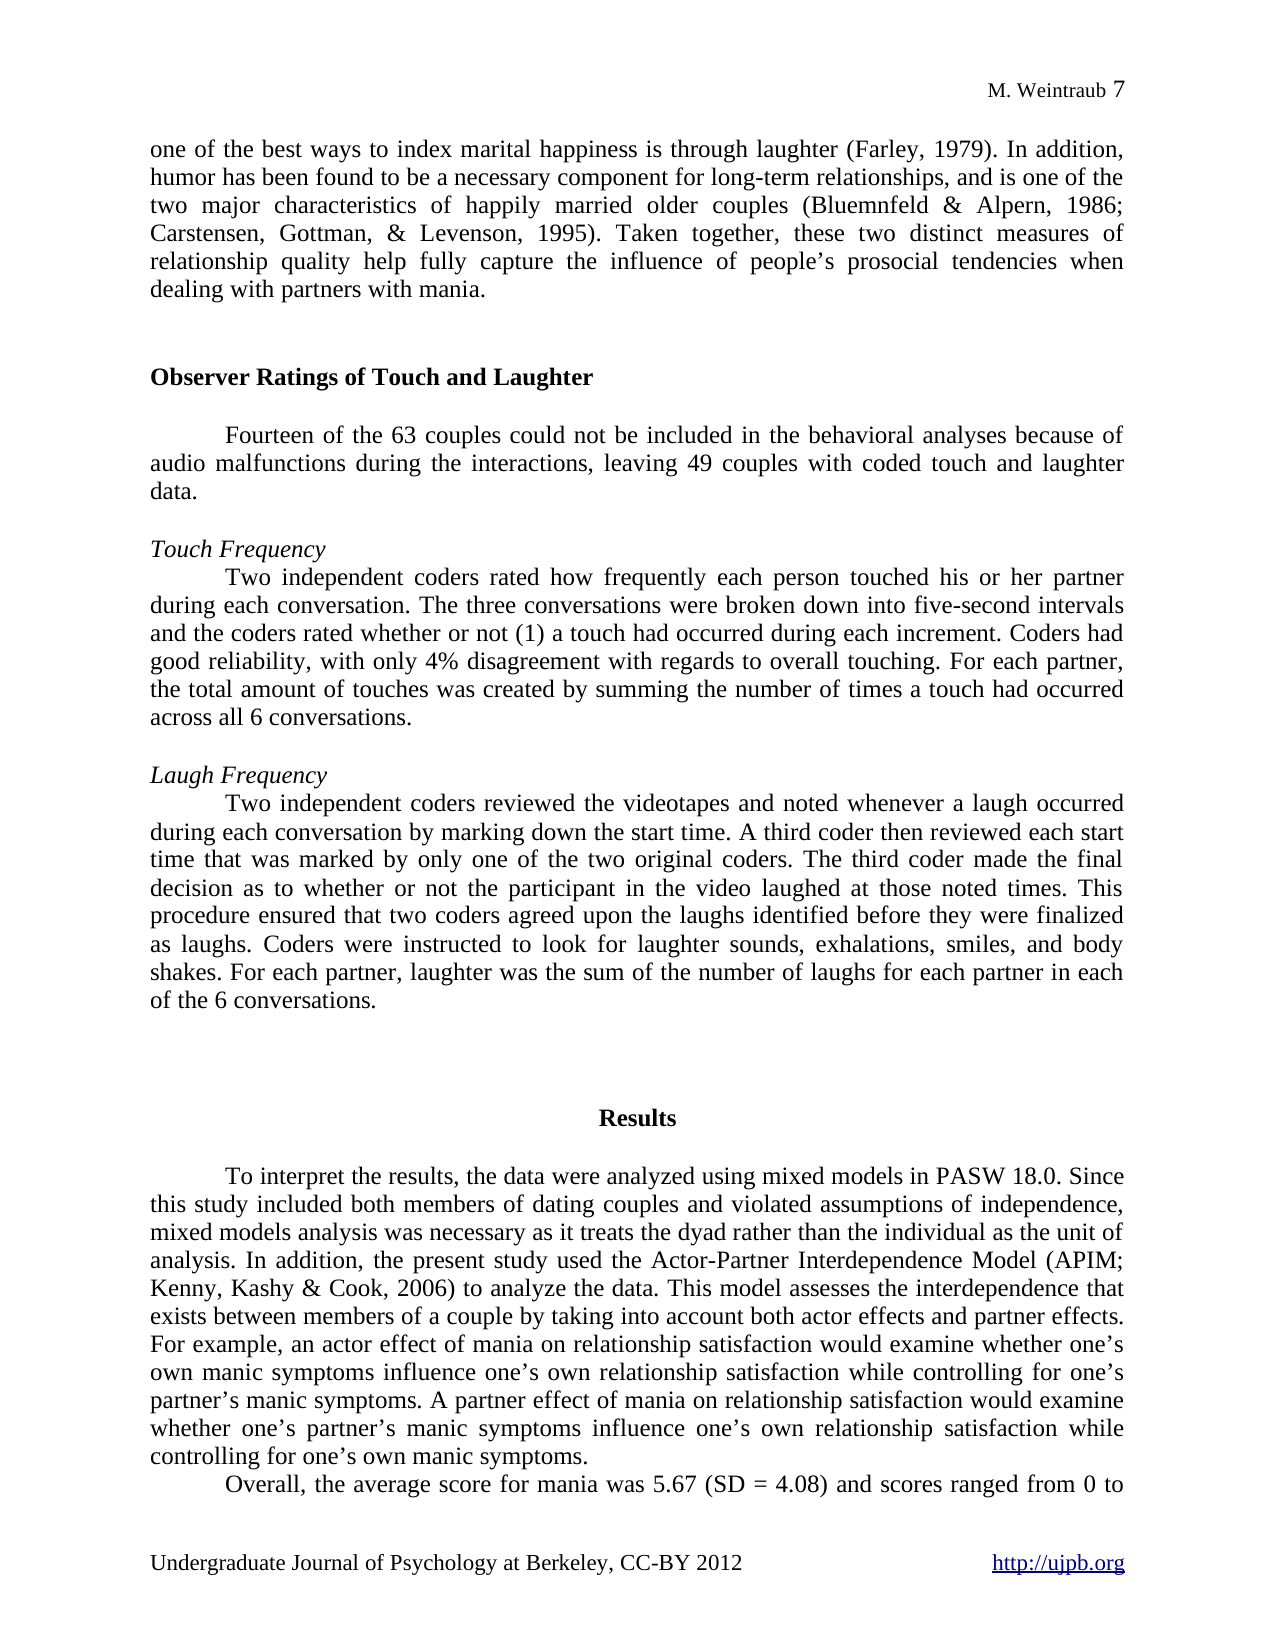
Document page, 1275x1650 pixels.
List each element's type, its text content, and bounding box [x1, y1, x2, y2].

text one of the best ways to index marital happiness is through laughter (Farley, 1979). In addition, humor has been found to be a necessary component for long-term relationships, and is one of the two major characteristics of happily married older couples (Bluemnfeld & Alpern, 1986; Carstensen, Gottman, & Levenson, 1995). Taken together, these two distinct measures of relationship quality help fully capture the influence of people’s prosocial tendencies when dealing with partners with mania. [150, 135, 1125, 303]
text Two independent coders rated how frequently each person touched his or her partner during each conversation. The three conversations were broken down into five-second intervals and the coders rated whether or not (1) a touch had occurred during each increment. Coders had good reliability, with only 4% disagreement with regards to overall touching. For each partner, the total amount of touches was created by summing the number of times a touch had occurred across all 6 conversations. [150, 563, 1125, 731]
text Two independent coders reviewed the videotapes and noted whenever a laugh occurred during each conversation by marking down the start time. A third coder then reviewed each start time that was marked by only one of the two original coders. The third coder made the final decision as to whether or not the participant in the video laughed at those noted times. This procedure ensured that two coders agreed upon the laughs identified before they were finalized as laughs. Coders were instructed to look for laughter sounds, exhalations, smiles, and body shakes. For each partner, laughter was the sum of the number of laughs for each partner in each of the 6 conversations. [150, 789, 1125, 1013]
subtitle Touch Frequency [150, 535, 1125, 563]
text To interpret the results, the data were analyzed using mixed models in PASW 18.0. Since this study included both members of dating couples and violated assumptions of independence, mixed models analysis was necessary as it treats the dyad rather than the individual as the unit of analysis. In addition, the present study used the Actor-Partner Interdependence Model (APIM; Kenny, Kashy & Cook, 2006) to analyze the data. This model assesses the interdependence that exists between members of a couple by taking into account both actor effects and partner effects. For example, an actor effect of mania on relationship satisfaction would examine whether one’s own manic symptoms influence one’s own relationship satisfaction while controlling for one’s partner’s manic symptoms. A partner effect of mania on relationship satisfaction would examine whether one’s partner’s manic symptoms influence one’s own relationship satisfaction while controlling for one’s own manic symptoms. [150, 1162, 1125, 1470]
text Overall, the average score for mania was 5.67 (SD = 4.08) and scores ranged from 0 to [150, 1470, 1125, 1498]
text Fourteen of the 63 couples could not be included in the behavioral analyses because of audio malfunctions during the interactions, leaving 49 couples with coded touch and laughter data. [150, 421, 1125, 505]
subtitle Laugh Frequency [150, 761, 1125, 789]
subtitle Observer Ratings of Touch and Laughter [150, 363, 1125, 391]
subtitle Results [300, 1103, 975, 1132]
